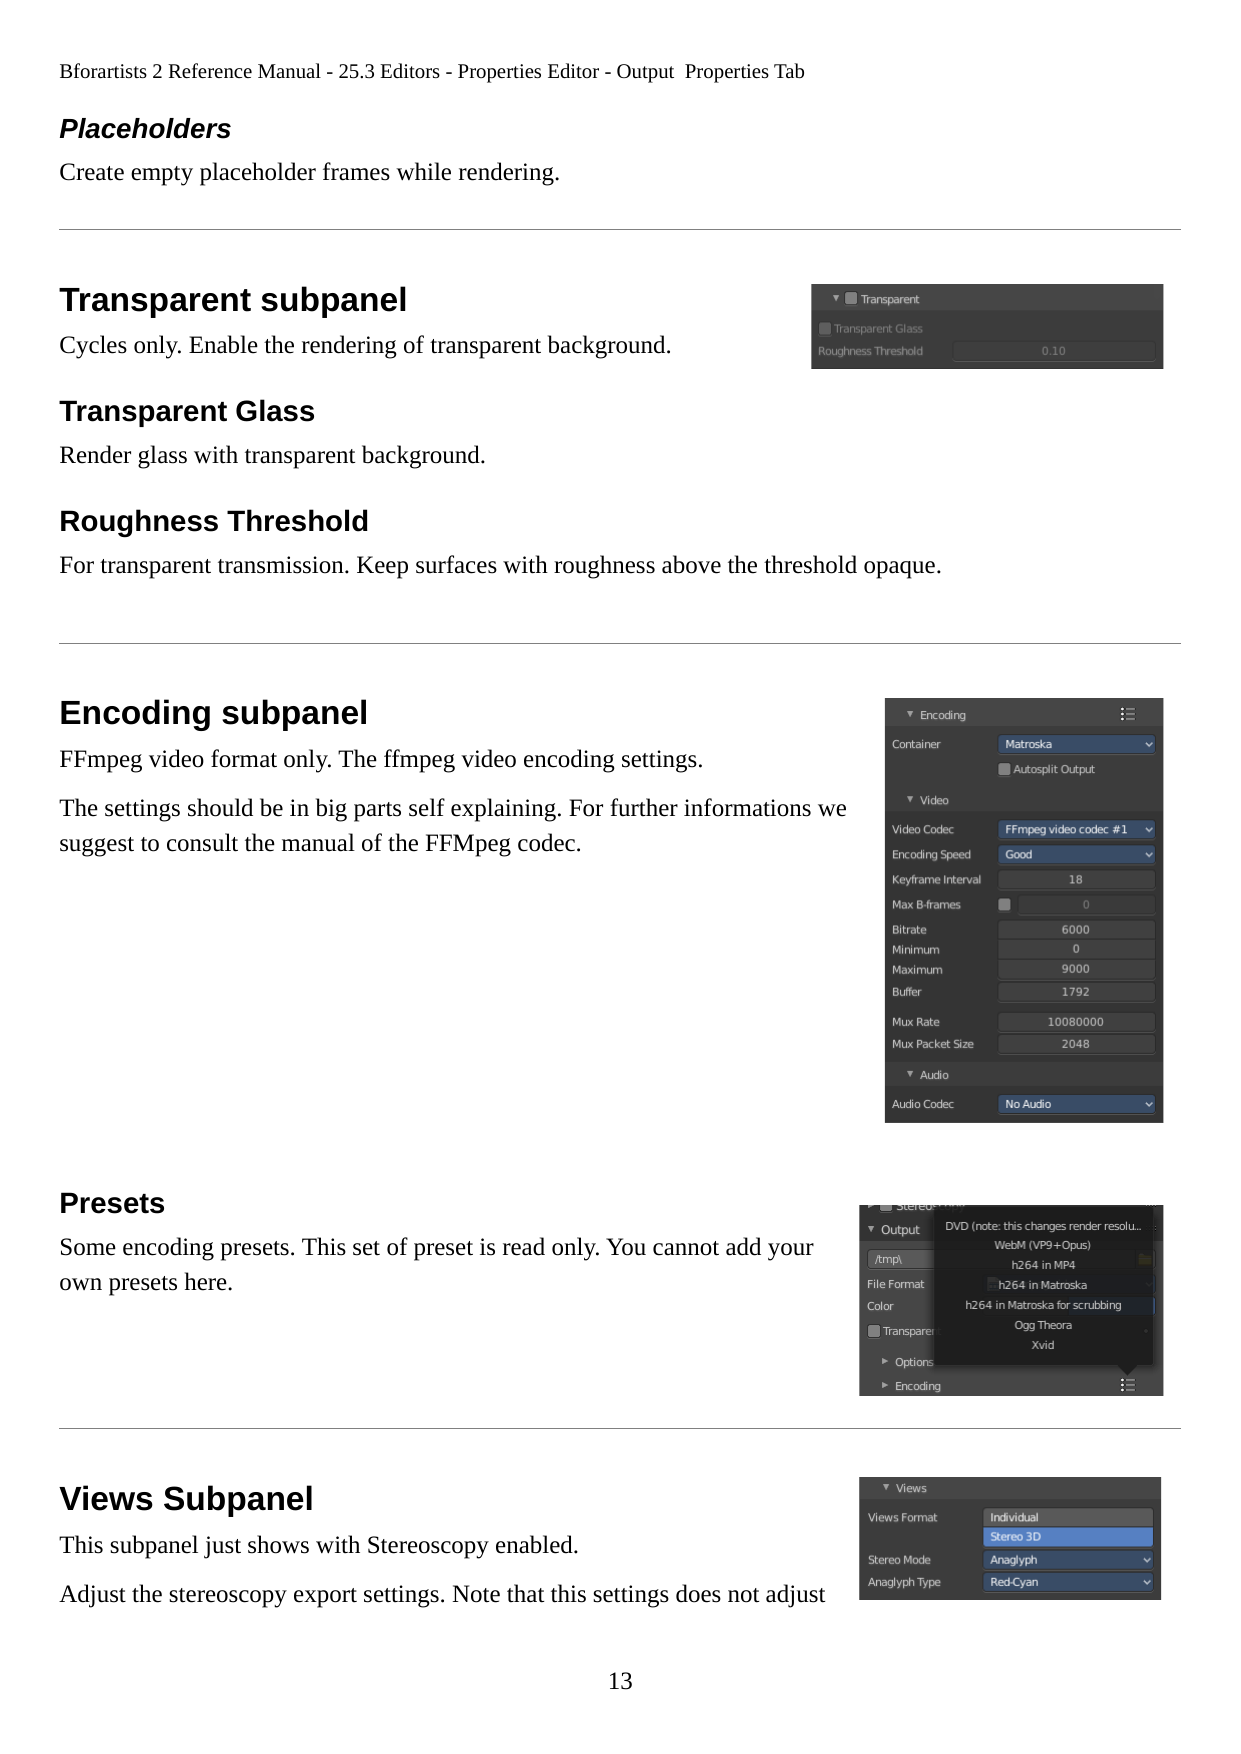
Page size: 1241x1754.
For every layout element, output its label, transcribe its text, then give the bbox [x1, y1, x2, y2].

text Cycles only. Enable the rendering of transparent background. [59, 331, 811, 359]
text This subpanel just shows with Stereoscopy enabled. [59, 1530, 859, 1559]
picture [859, 1205, 1164, 1396]
text FFmpeg video format only. The ffmpeg video encoding settings. [59, 744, 884, 773]
list Create empty placeholder frames while rendering. [59, 157, 1181, 186]
text For transparent transmission. Keep surfaces with roughness above the threshold opaque. [59, 550, 1181, 579]
subtitle Presets [59, 1186, 1181, 1220]
subtitle Transparent subpanel [59, 279, 1181, 318]
subtitle Encoding subpanel [59, 693, 1181, 732]
text The settings should be in big parts self explaining. For further informations we suggest to consult the manual of the FFMpeg codec. [59, 793, 884, 857]
picture [859, 1477, 1162, 1600]
picture [884, 698, 1164, 1123]
subtitle Roughness Threshold [59, 504, 1181, 538]
text Some encoding presets. This set of preset is read only. You cannot add your own presets here. [59, 1232, 859, 1295]
subtitle Transparent Glass [59, 394, 1181, 428]
subtitle Placeholders [59, 113, 1181, 144]
subtitle Views Subpanel [59, 1479, 859, 1517]
text Render glass with transparent background. [59, 441, 1181, 469]
subtitle [1162, 1479, 1181, 1517]
text Adjust the stereoscopy export settings. Note that this settings does not adjust [59, 1579, 1181, 1608]
picture [811, 284, 1164, 369]
